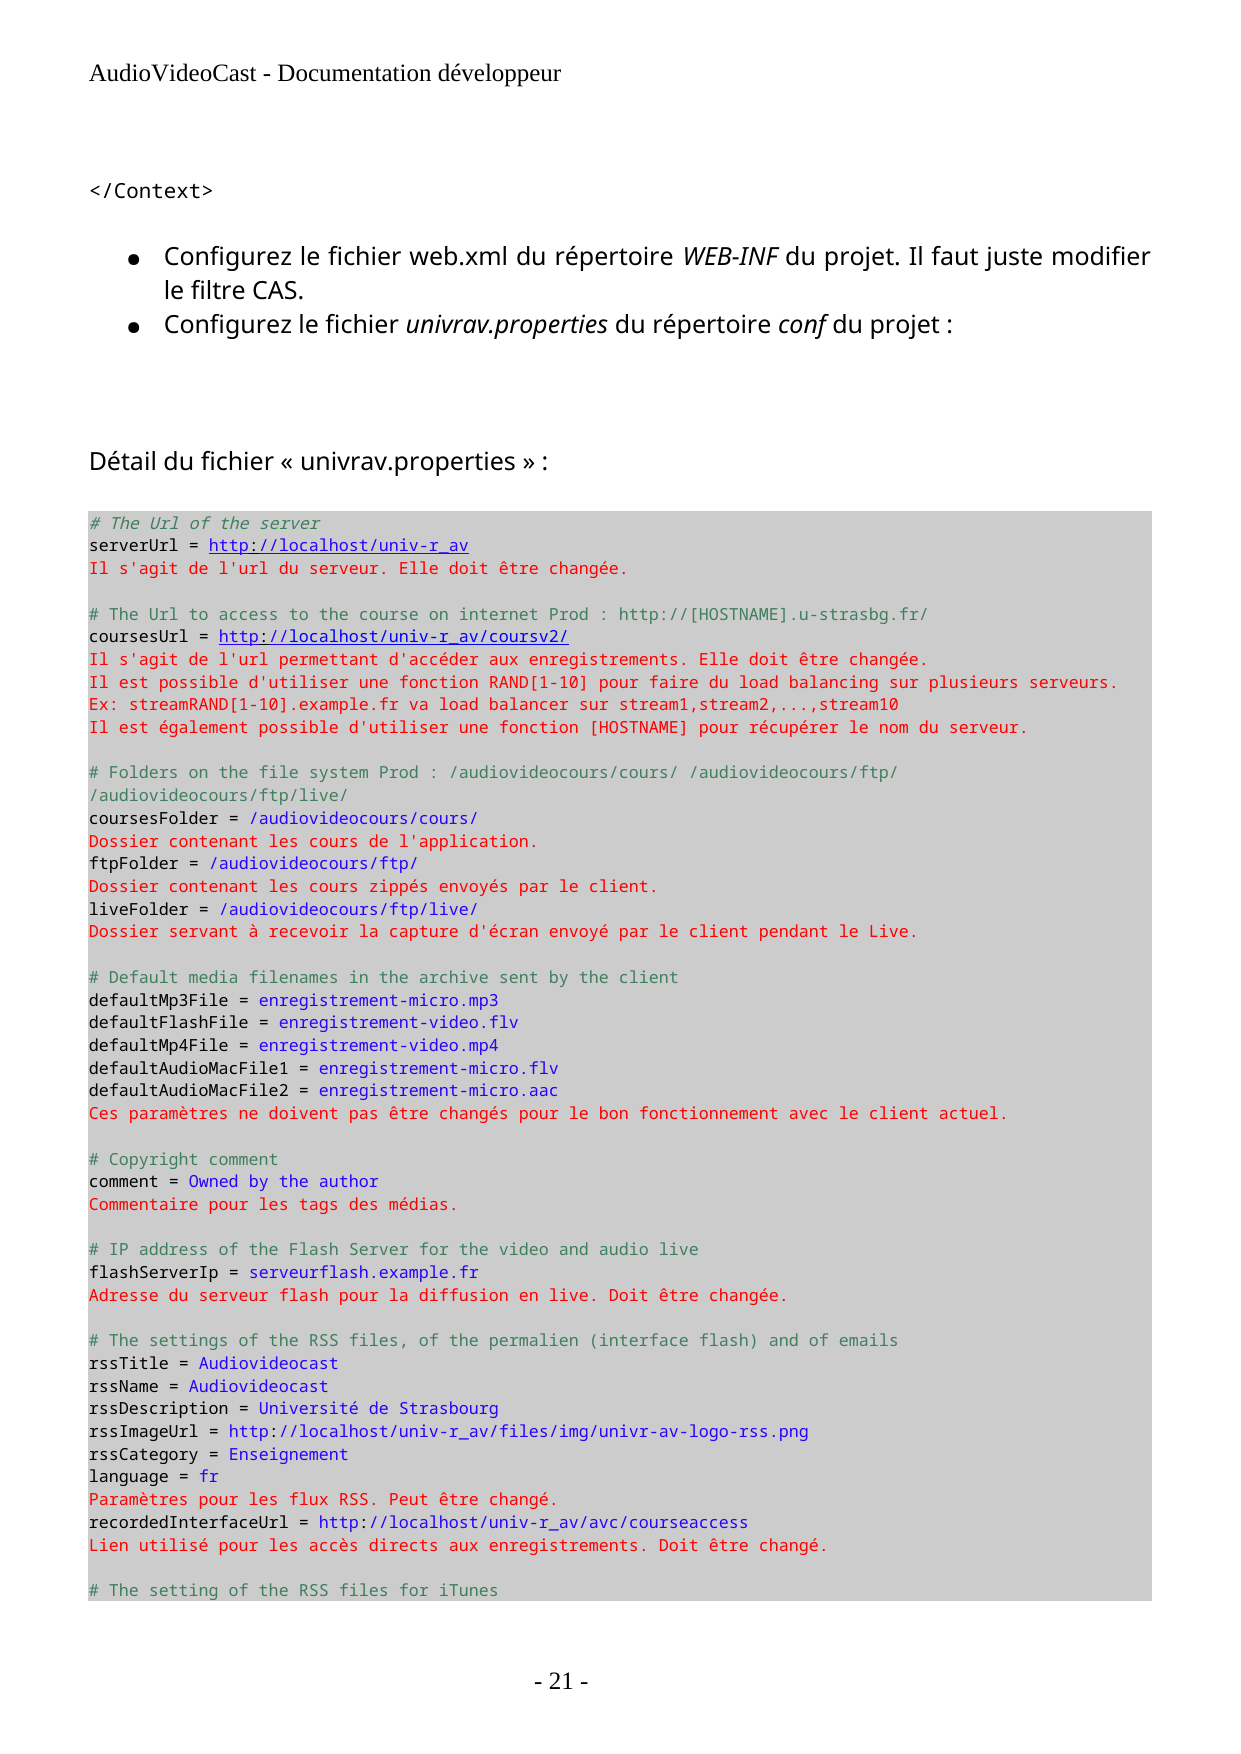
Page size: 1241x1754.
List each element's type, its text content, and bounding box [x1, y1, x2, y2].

text recordedInterfaceUrl = http://localhost/univ-r_av/avc/courseaccess [88, 1510, 1152, 1533]
text Il est possible d'utiliser une fonction RAND[1-10] pour faire du load balancing sur plusieurs serveurs. [88, 670, 1152, 693]
text rssCategory = Enseignement [88, 1442, 1152, 1465]
text Adresse du serveur flash pour la diffusion en live. Doit être changée. [88, 1283, 1152, 1306]
text Dossier contenant les cours de l'application. [88, 829, 1152, 852]
text defaultMp3File = enregistrement-micro.mp3 [88, 988, 1152, 1011]
text # IP address of the Flash Server for the video and audio live [88, 1238, 1152, 1261]
text comment = Owned by the author [88, 1170, 1152, 1192]
text Commentaire pour les tags des médias. [88, 1192, 1152, 1215]
text rssImageUrl = http://localhost/univ-r_av/files/img/univr-av-logo-rss.png [88, 1419, 1152, 1442]
text flashServerIp = serveurflash.example.fr [88, 1261, 1152, 1283]
text defaultAudioMacFile1 = enregistrement-micro.flv [88, 1056, 1152, 1079]
text defaultFlashFile = enregistrement-video.flv [88, 1011, 1152, 1033]
text # The Url of the server [88, 511, 1152, 534]
text Ces paramètres ne doivent pas être changés pour le bon fonctionnement avec le client actuel. [88, 1102, 1152, 1124]
text defaultAudioMacFile2 = enregistrement-micro.aac [88, 1079, 1152, 1102]
text # The Url to access to the course on internet Prod : http://[HOSTNAME].u-strasbg.fr/ [88, 602, 1152, 625]
text ftpFolder = /audiovideocours/ftp/ [88, 852, 1152, 874]
list Configurez le fichier univrav.properties du répertoire conf du projet : [126, 307, 1152, 341]
text Il est également possible d'utiliser une fonction [HOSTNAME] pour récupérer le nom du serveur. [88, 716, 1152, 738]
text language = fr [88, 1465, 1152, 1488]
text # Default media filenames in the archive sent by the client [88, 965, 1152, 988]
text coursesFolder = /audiovideocours/cours/ [88, 806, 1152, 829]
text rssTitle = Audiovideocast [88, 1351, 1152, 1374]
text liveFolder = /audiovideocours/ftp/live/ [88, 897, 1152, 920]
text # Copyright comment [88, 1147, 1152, 1170]
text Paramètres pour les flux RSS. Peut être changé. [88, 1488, 1152, 1510]
text Lien utilisé pour les accès directs aux enregistrements. Doit être changé. [88, 1533, 1152, 1556]
text rssDescription = Université de Strasbourg [88, 1397, 1152, 1419]
text Il s'agit de l'url permettant d'accéder aux enregistrements. Elle doit être changée. [88, 647, 1152, 670]
text rssName = Audiovideocast [88, 1374, 1152, 1397]
text Détail du fichier « univrav.properties » : [88, 443, 1152, 477]
list Configurez le fichier web.xml du répertoire WEB-INF du projet. Il faut juste modifier le filtre CAS. [126, 239, 1152, 307]
text Dossier servant à recevoir la capture d'écran envoyé par le client pendant le Live. [88, 920, 1152, 943]
text Dossier contenant les cours zippés envoyés par le client. [88, 874, 1152, 897]
text Il s'agit de l'url du serveur. Elle doit être changée. [88, 557, 1152, 579]
text serverUrl = http://localhost/univ-r_av [88, 534, 1152, 557]
text coursesUrl = http://localhost/univ-r_av/coursv2/ [88, 625, 1152, 647]
text # The settings of the RSS files, of the permalien (interface flash) and of emails [88, 1329, 1152, 1351]
text Ex: streamRAND[1-10].example.fr va load balancer sur stream1,stream2,...,stream10 [88, 693, 1152, 716]
text # The setting of the RSS files for iTunes [88, 1578, 1152, 1601]
text # Folders on the file system Prod : /audiovideocours/cours/ /audiovideocours/ftp/ /audiovideocours/ftp/live/ [88, 761, 1152, 806]
text defaultMp4File = enregistrement-video.mp4 [88, 1033, 1152, 1056]
text </Context> [88, 176, 1152, 205]
